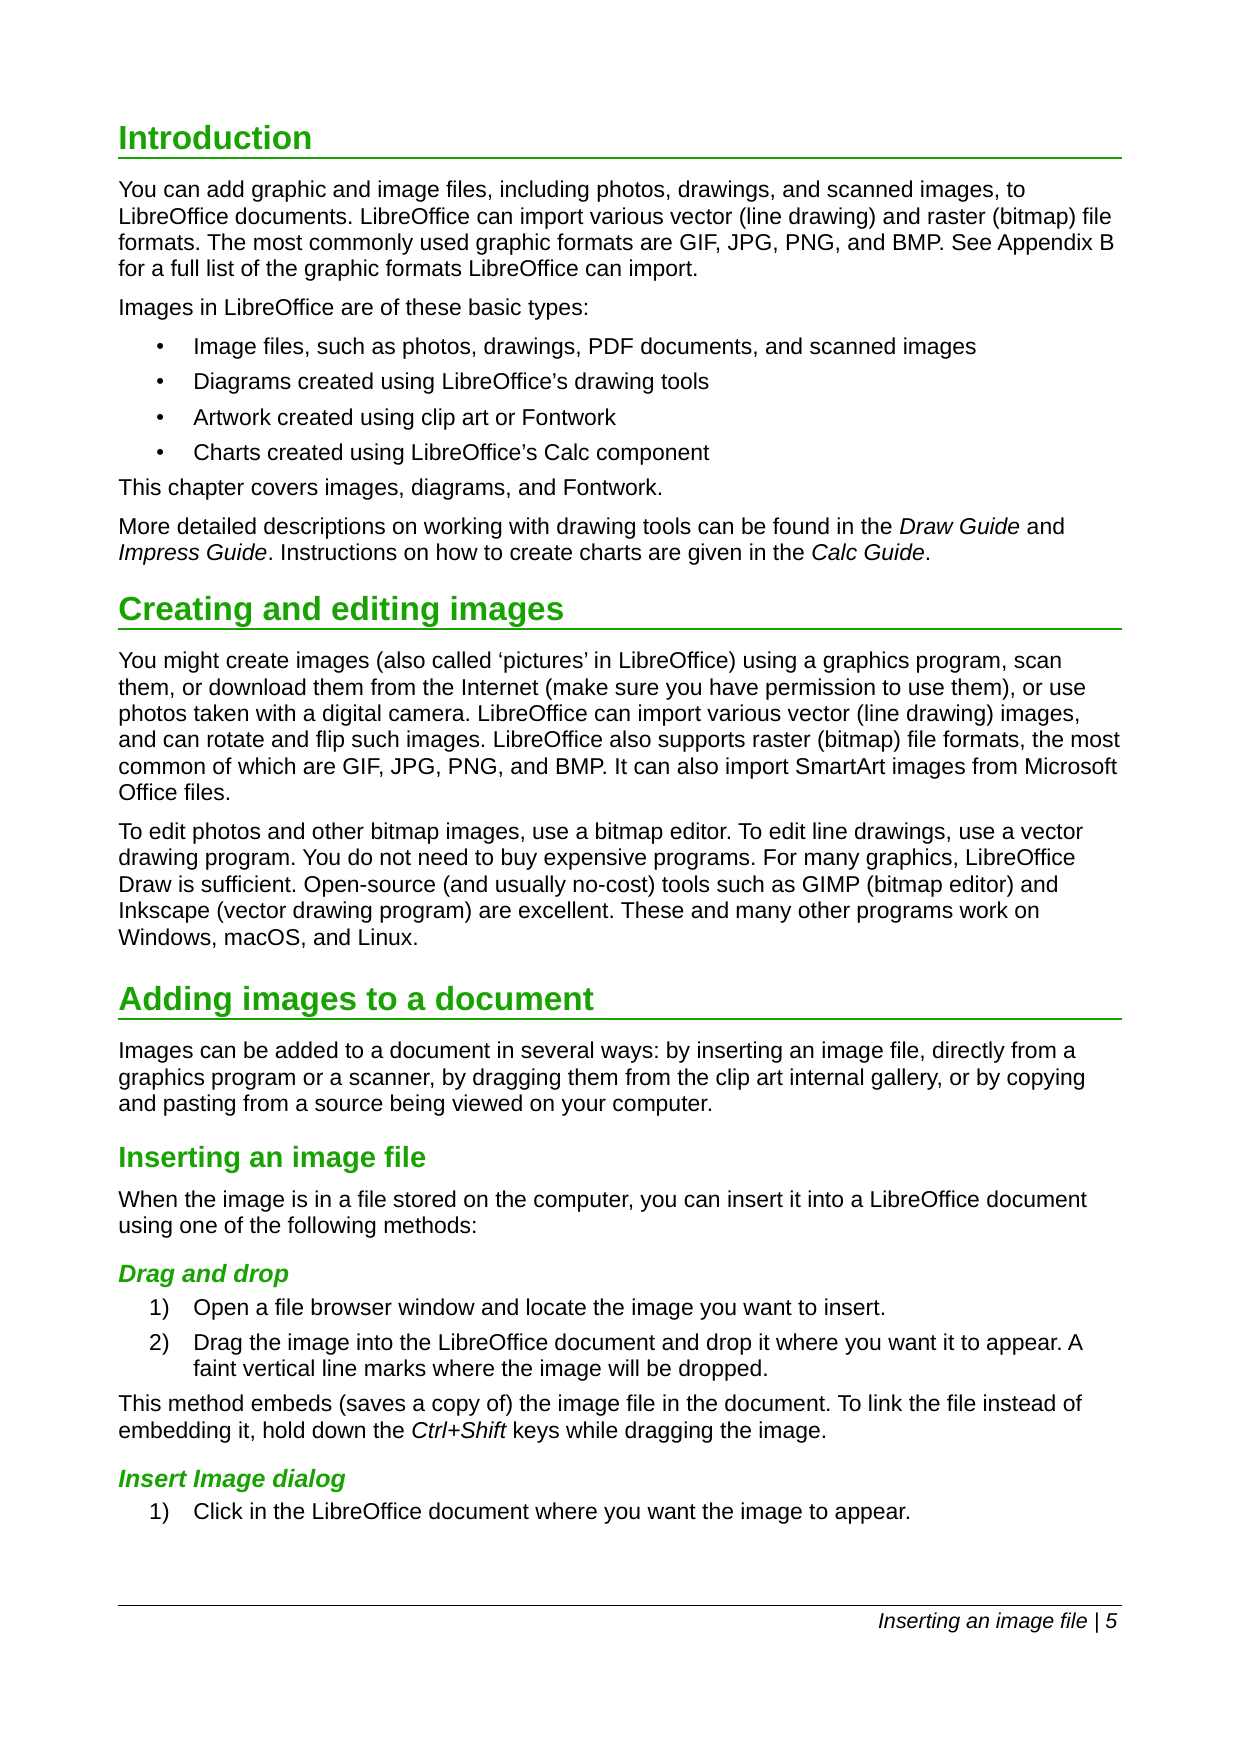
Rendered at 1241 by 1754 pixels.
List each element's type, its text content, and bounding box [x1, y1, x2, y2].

list Diagrams created using LibreOffice’s drawing tools [156, 368, 1122, 395]
subtitle Introduction [118, 118, 1122, 157]
subtitle Adding images to a document [118, 979, 1122, 1018]
list Images in LibreOffice are of these basic types: [118, 294, 1122, 321]
text This method embeds (saves a copy of) the image file in the document. To link the file instead of embedding it, hold down the Ctrl+Shift keys while dragging the image. [118, 1390, 1122, 1443]
list Click in the LibreOffice document where you want the image to appear. [169, 1498, 1122, 1525]
text This chapter covers images, diagrams, and Fontwork. [118, 474, 1122, 500]
subtitle Drag and drop [118, 1259, 1122, 1288]
text Images can be added to a document in several ways: by inserting an image file, directly from a graphics program or a scanner, by dragging them from the clip art internal gallery, or by copying and pasting from a source being viewed on your computer. [118, 1037, 1122, 1117]
list Artwork created using clip art or Fontwork [156, 403, 1122, 430]
list Drag the image into the LibreOffice document and drop it where you want it to appear. A faint vertical line marks where the image will be dropped. [169, 1329, 1122, 1381]
subtitle Inserting an image file [118, 1140, 1122, 1174]
list Image files, such as photos, drawings, PDF documents, and scanned images [156, 333, 1122, 359]
subtitle Creating and editing images [118, 589, 1122, 628]
text More detailed descriptions on working with drawing tools can be found in the Draw Guide and Impress Guide. Instructions on how to create charts are given in the Calc Guide. [118, 513, 1122, 566]
text When the image is in a file stored on the computer, you can insert it into a LibreOffice document using one of the following methods: [118, 1186, 1122, 1238]
text To edit photos and other bitmap images, use a bitmap editor. To edit line drawings, use a vector drawing program. You do not need to buy expensive programs. For many graphics, LibreOffice Draw is sufficient. Open-source (and usually no‑cost) tools such as GIMP (bitmap editor) and Inkscape (vector drawing program) are excellent. These and many other programs work on Windows, macOS, and Linux. [118, 818, 1122, 950]
text You might create images (also called ‘pictures’ in LibreOffice) using a graphics program, scan them, or download them from the Internet (make sure you have permission to use them), or use photos taken with a digital camera. LibreOffice can import various vector (line drawing) images, and can rotate and flip such images. LibreOffice also supports raster (bitmap) file formats, the most common of which are GIF, JPG, PNG, and BMP. It can also import SmartArt images from Microsoft Office files. [118, 647, 1122, 806]
list Charts created using LibreOffice’s Calc component [156, 439, 1122, 465]
text You can add graphic and image files, including photos, drawings, and scanned images, to LibreOffice documents. LibreOffice can import various vector (line drawing) and raster (bitmap) file formats. The most commonly used graphic formats are GIF, JPG, PNG, and BMP. See Appendix B for a full list of the graphic formats LibreOffice can import. [118, 176, 1122, 282]
subtitle Insert Image dialog [118, 1464, 1122, 1492]
list Open a file browser window and locate the image you want to insert. [169, 1293, 1122, 1320]
